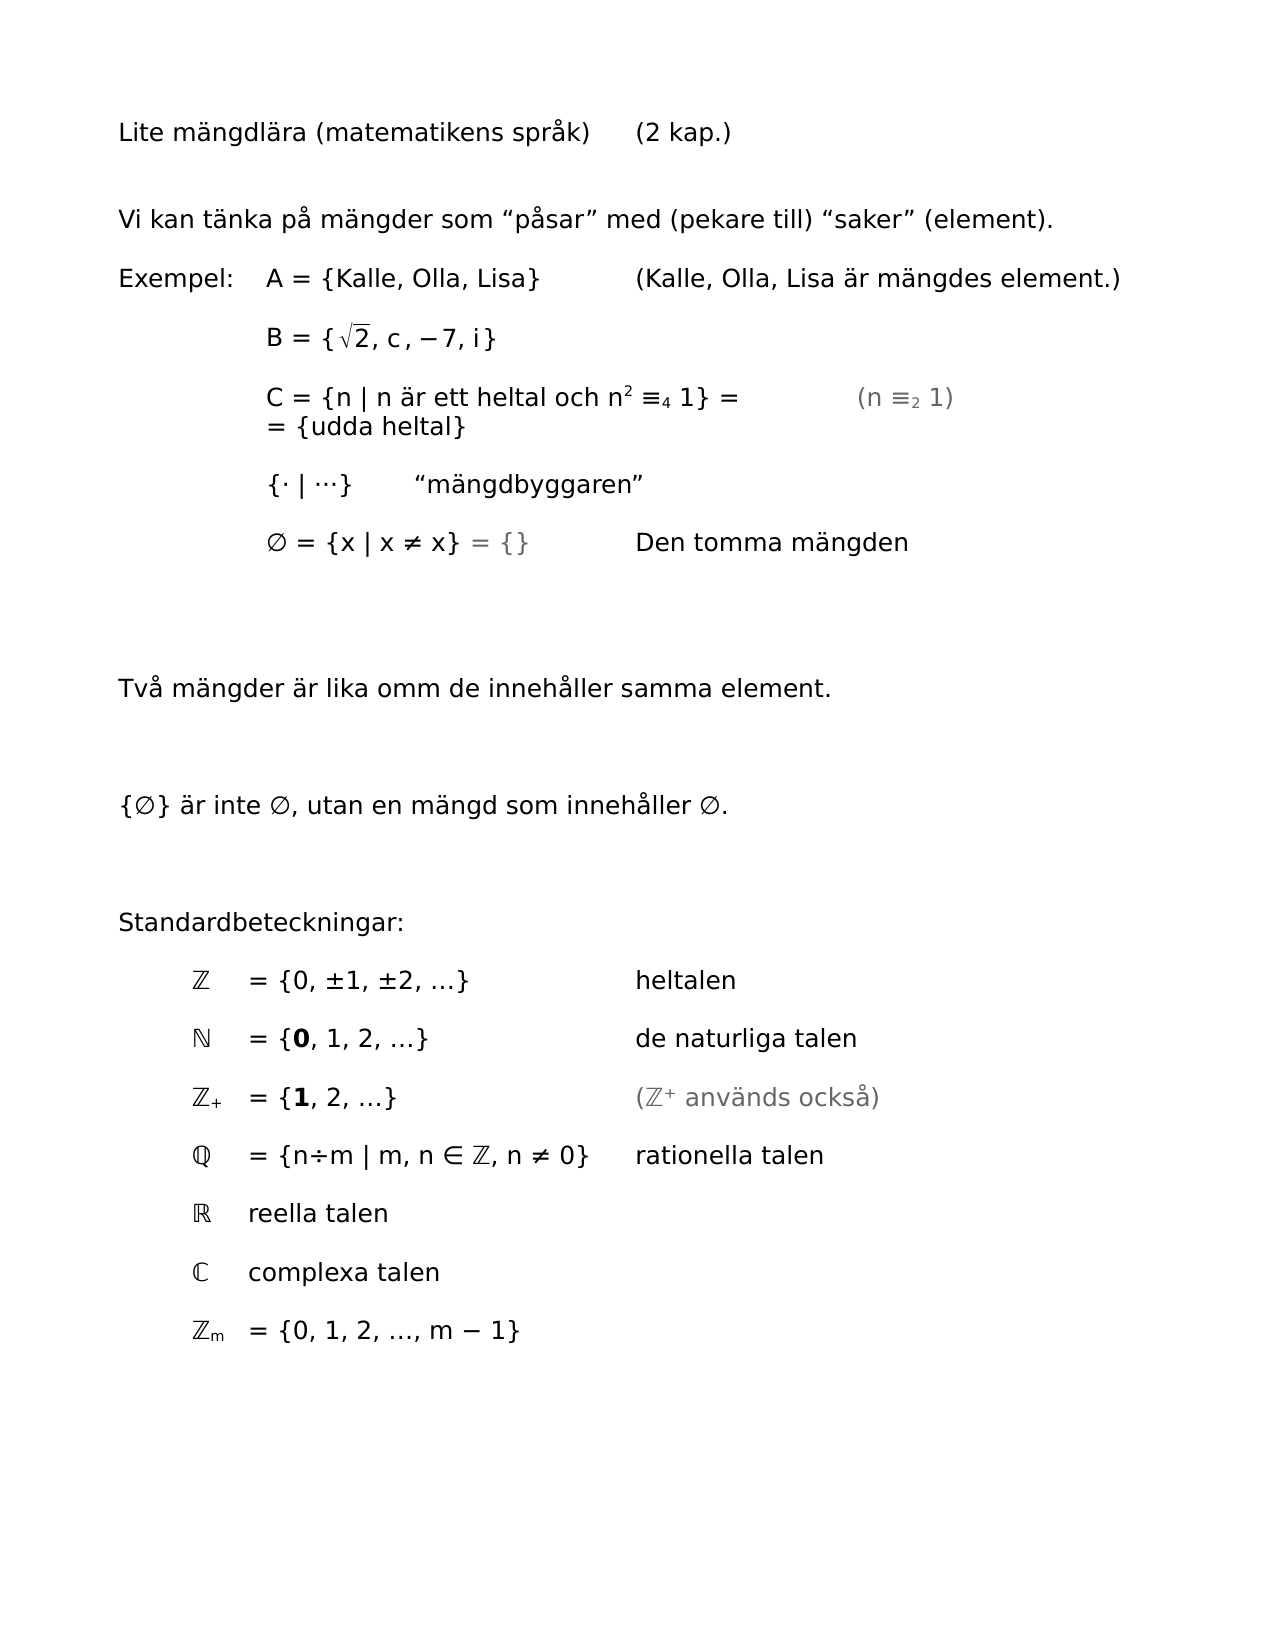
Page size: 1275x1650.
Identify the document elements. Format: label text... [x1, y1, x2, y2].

text B = [118, 322, 1157, 353]
text Exempel: A = {Kalle, Olla, Lisa} (Kalle, Olla, Lisa är mängdes element.) [118, 264, 1157, 293]
text ℕ = {0, 1, 2, …} de naturliga talen [118, 1024, 1157, 1053]
text Lite mängdlära (matematikens språk) (2 kap.) [118, 118, 1157, 147]
text ∅ = {x | x ≠ x} = {} Den tomma mängden [118, 528, 1157, 558]
text Två mängder är lika omm de innehåller samma element. [118, 674, 1157, 703]
text ℝ reella talen [118, 1199, 1157, 1228]
text = {udda heltal} [118, 412, 1157, 441]
text C = {n | n är ett heltal och n2 ≡4 1} = (n ≡2 1) [118, 383, 1157, 412]
text {⋅ | ⋅⋅⋅} “mängdbyggaren” [118, 470, 1157, 499]
text ℤ+ = {1, 2, …} (ℤ⁺ används också) [118, 1083, 1157, 1112]
text ℂ complexa talen [118, 1258, 1157, 1287]
text {∅} är inte ∅, utan en mängd som innehåller ∅. [118, 791, 1157, 820]
text ℚ = {n÷m | m, n ∈ ℤ, n ≠ 0} rationella talen [118, 1141, 1157, 1170]
text ℤm = {0, 1, 2, …, m − 1} [118, 1316, 1157, 1345]
text ℤ = {0, ±1, ±2, …} heltalen [118, 966, 1157, 995]
text Standardbeteckningar: [118, 908, 1157, 937]
text Vi kan tänka på mängder som “påsar” med (pekare till) “saker” (element). [118, 206, 1157, 235]
